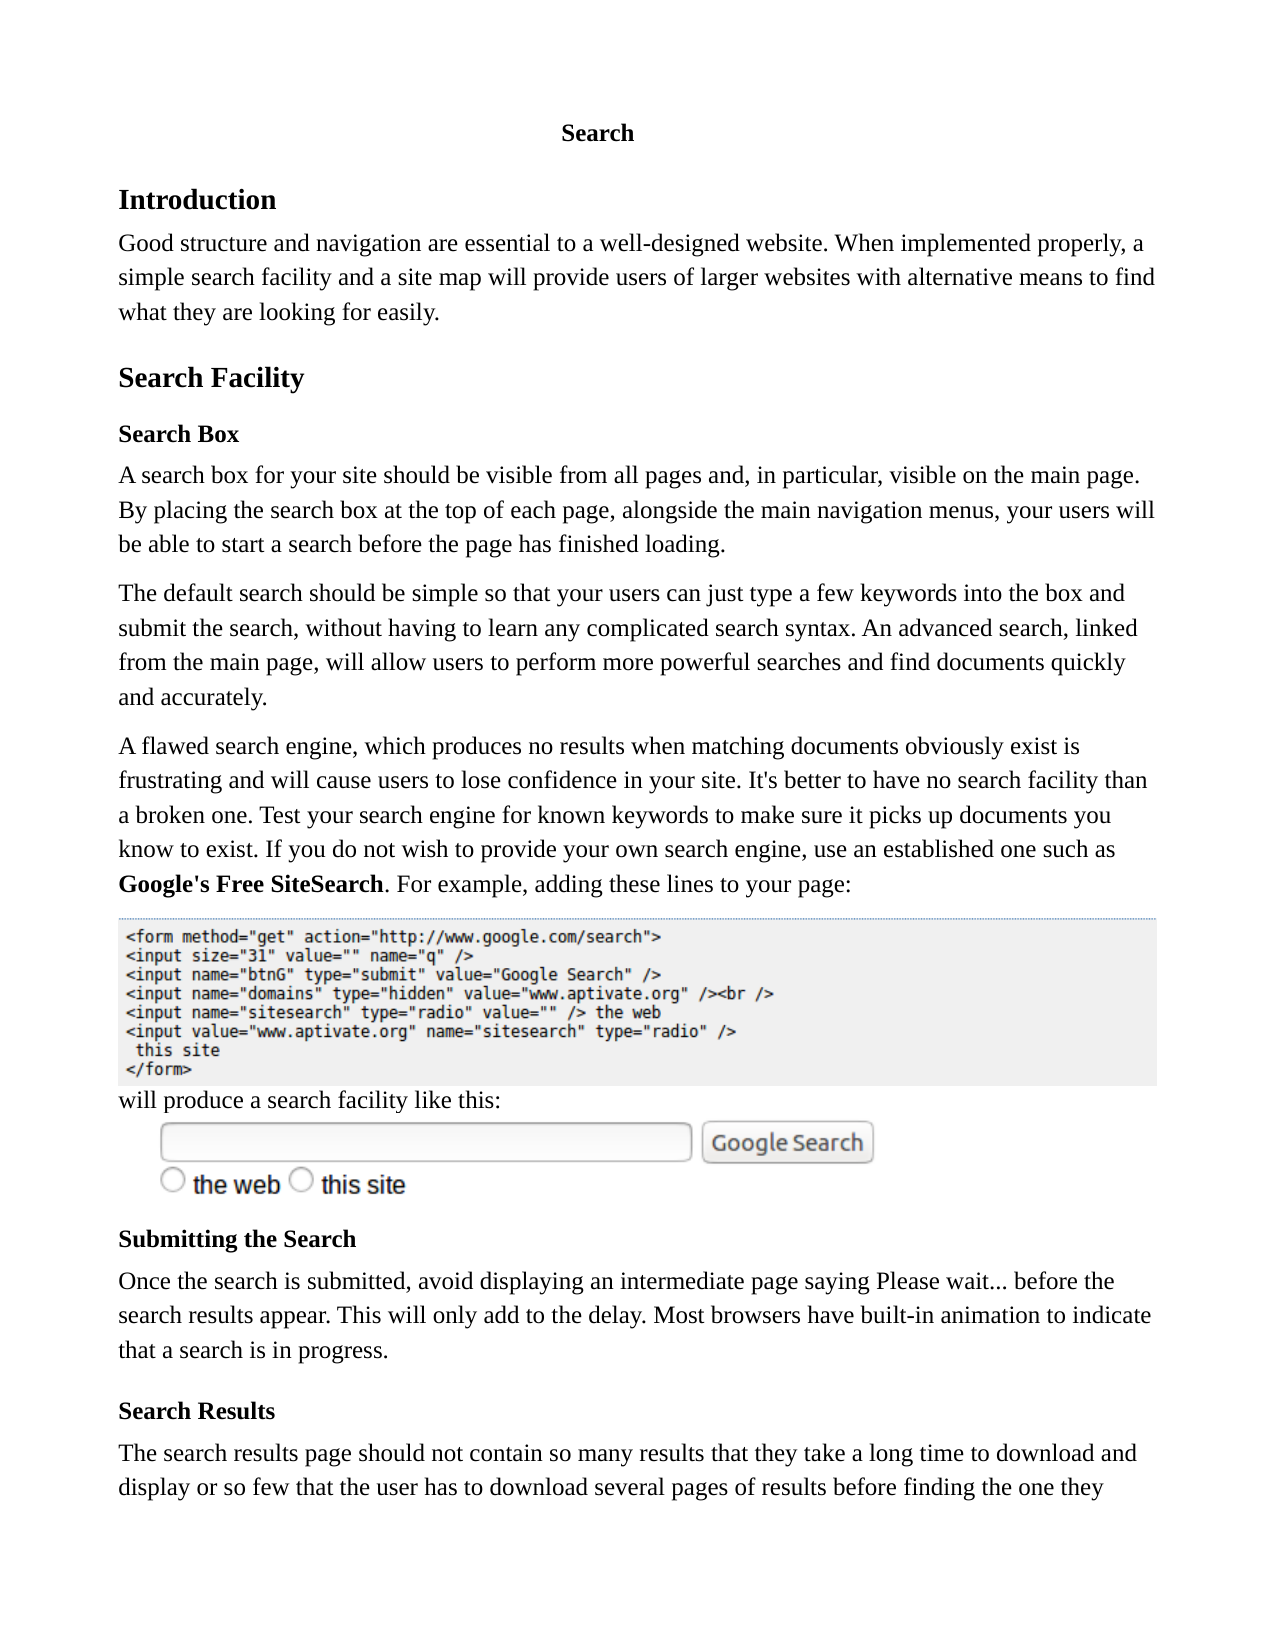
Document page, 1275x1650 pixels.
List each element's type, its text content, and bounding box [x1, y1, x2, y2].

subtitle Submitting the Search [118, 1224, 1157, 1253]
text A search box for your site should be visible from all pages and, in particular, visible on the main page. By placing the search box at the top of each page, alongside the main navigation menus, your users will be able to start a search before the page has finished loading. [118, 460, 1157, 558]
picture [118, 917, 1157, 1086]
text Once the search is submitted, avoid displaying an intermediate page saying Please wait... before the search results appear. This will only add to the delay. Most browsers have built-in animation to indicate that a search is in progress. [118, 1266, 1157, 1363]
picture [146, 1113, 893, 1210]
subtitle Search Box [118, 419, 1157, 448]
text Search [118, 118, 1157, 147]
text will produce a search facility like this: [118, 1086, 1157, 1114]
text The search results page should not contain so many results that they take a long time to download and display or so few that the user has to download several pages of results before finding the one they [118, 1438, 1157, 1501]
text A flawed search engine, which produces no results when matching documents obviously exist is frustrating and will cause users to lose confidence in your site. It's better to have no search facility than a broken one. Test your search engine for known keywords to make sure it picks up documents you know to exist. If you do not wish to provide your own search engine, use an established one such as Google's Free SiteSearch. For example, adding these lines to your page: [118, 731, 1157, 897]
subtitle Introduction [118, 182, 1157, 215]
text The default search should be simple so that your users can just type a few keywords into the box and submit the search, without having to learn any complicated search syntax. An advanced search, linked from the main page, will allow users to perform more powerful searches and find documents quickly and accurately. [118, 578, 1157, 710]
subtitle Search Facility [118, 360, 1157, 394]
text Good structure and navigation are essential to a well-designed website. When implemented properly, a simple search facility and a site map will provide users of larger websites with alternative means to find what they are looking for easily. [118, 228, 1157, 326]
subtitle Search Results [118, 1396, 1157, 1425]
